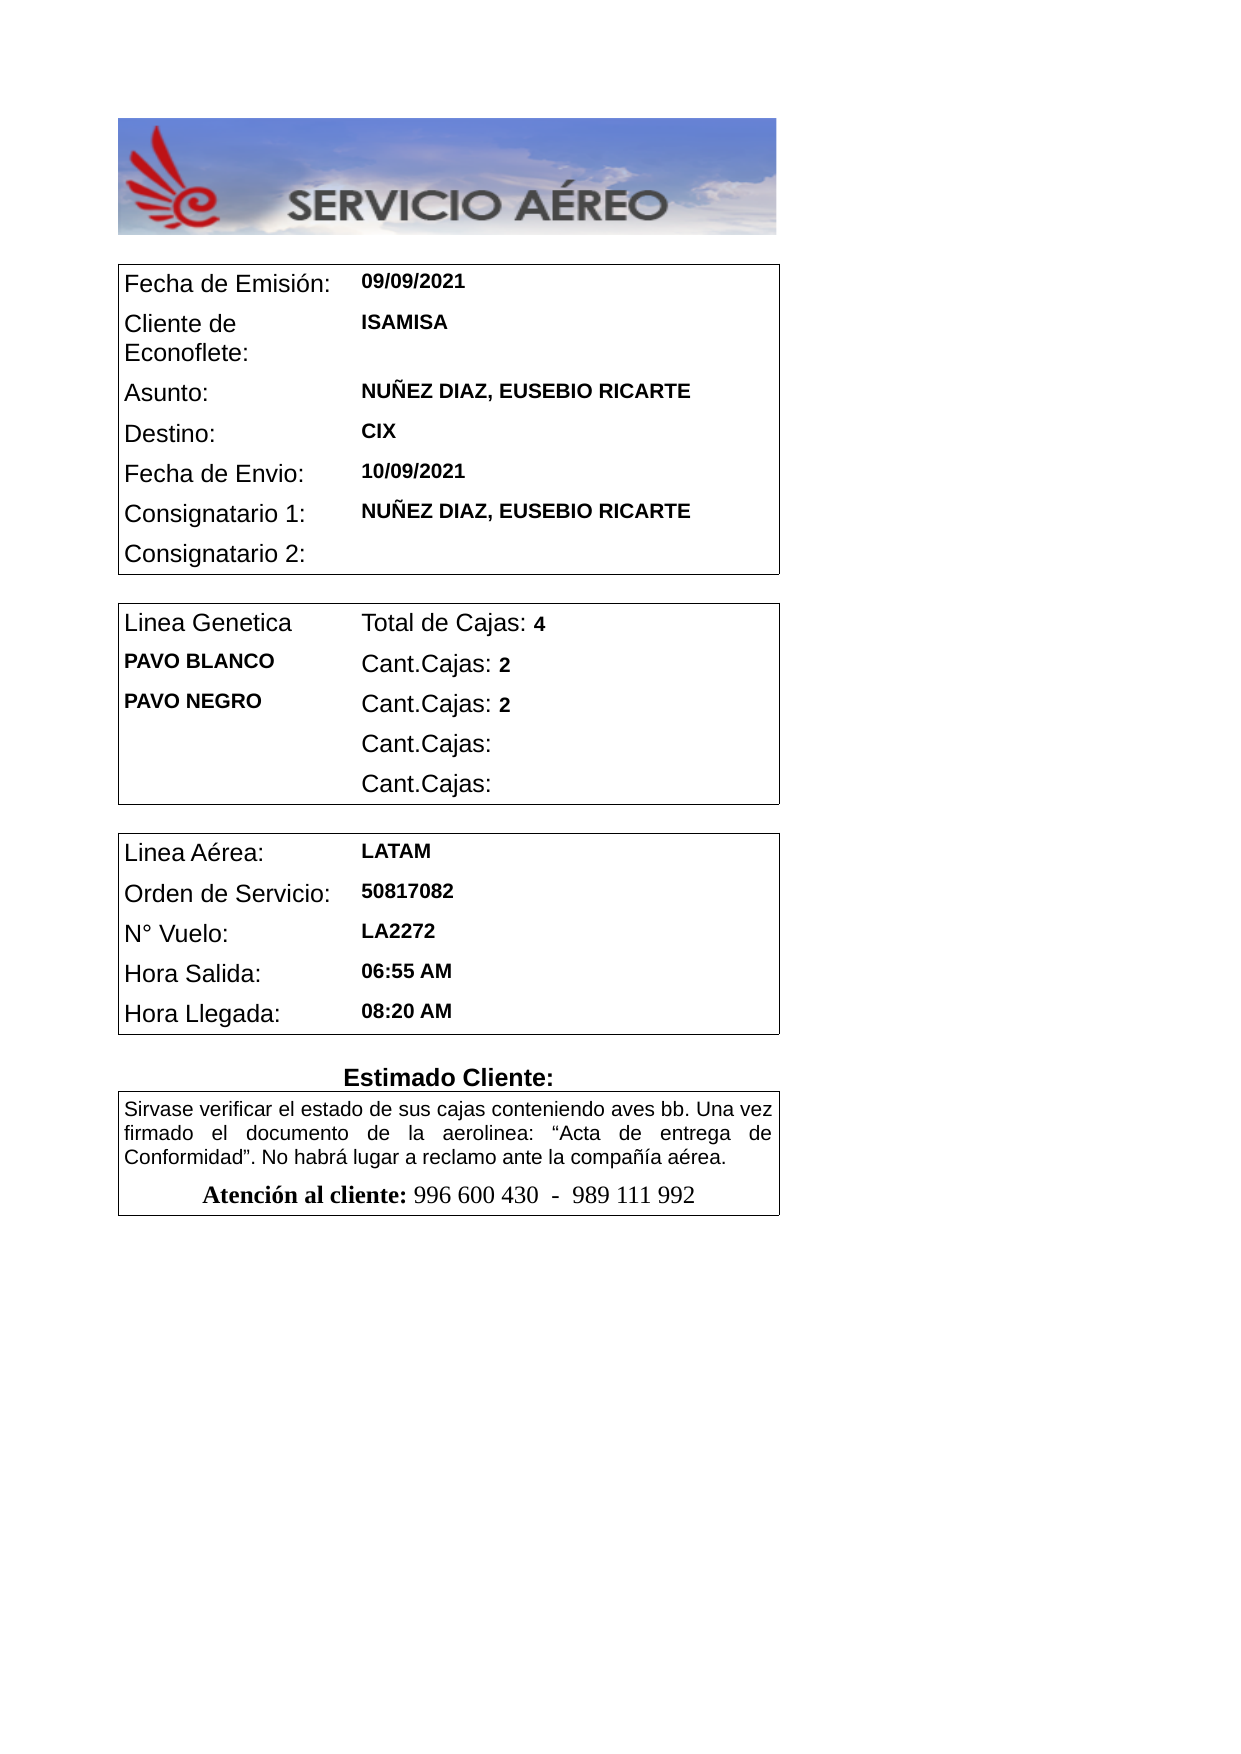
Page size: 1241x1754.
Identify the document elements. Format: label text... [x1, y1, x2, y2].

table_cell PAVO NEGRO [119, 683, 356, 723]
table_cell [356, 534, 779, 574]
table_cell 08:20 AM [356, 994, 779, 1034]
table_cell 06:55 AM [356, 953, 779, 993]
table_cell [356, 575, 779, 603]
table_cell Cliente de Econoflete: [119, 304, 356, 373]
table_cell 10/09/2021 [356, 453, 779, 493]
table_cell Cant.Cajas: [356, 723, 779, 763]
table_cell LA2272 [356, 913, 779, 953]
table_cell Hora Salida: [119, 953, 356, 993]
table_cell Destino: [119, 413, 356, 453]
table_cell [118, 805, 356, 833]
picture [118, 118, 777, 235]
table_cell Fecha de Envio: [119, 453, 356, 493]
table_cell NUÑEZ DIAZ, EUSEBIO RICARTE [356, 373, 779, 413]
table_cell 50817082 [356, 873, 779, 913]
table_cell PAVO BLANCO [119, 643, 356, 683]
table_cell Cant.Cajas: 2 [356, 643, 779, 683]
table_cell Orden de Servicio: [119, 873, 356, 913]
table_cell Linea Genetica [119, 604, 356, 643]
table_cell Cant.Cajas: 2 [356, 683, 779, 723]
table_cell Asunto: [119, 373, 356, 413]
table_header 09/09/2021 [356, 265, 779, 304]
table_header Fecha de Emisión: [119, 265, 356, 304]
table_cell Sirvase verificar el estado de sus cajas conteniendo aves bb. Una vez firmado el documento de la aerolinea: “Acta de entrega de Conformidad”. No habrá lugar a reclamo ante la compañía aérea. [119, 1092, 779, 1175]
table_cell CIX [356, 413, 779, 453]
table_cell Atención al cliente: 996 600 430 - 989 111 992 [119, 1175, 779, 1215]
table_cell Total de Cajas: 4 [356, 604, 779, 643]
table_cell [118, 575, 356, 603]
table_cell [356, 805, 779, 833]
table_cell Estimado Cliente: [118, 1035, 779, 1091]
table_cell ISAMISA [356, 304, 779, 373]
table_cell LATAM [356, 834, 779, 873]
table_cell Consignatario 1: [119, 493, 356, 533]
table_cell [119, 723, 356, 763]
table_cell N° Vuelo: [119, 913, 356, 953]
table_cell Linea Aérea: [119, 834, 356, 873]
table_cell NUÑEZ DIAZ, EUSEBIO RICARTE [356, 493, 779, 533]
table_cell Hora Llegada: [119, 994, 356, 1034]
table_cell [119, 764, 356, 804]
table_cell Cant.Cajas: [356, 764, 779, 804]
table_cell Consignatario 2: [119, 534, 356, 574]
